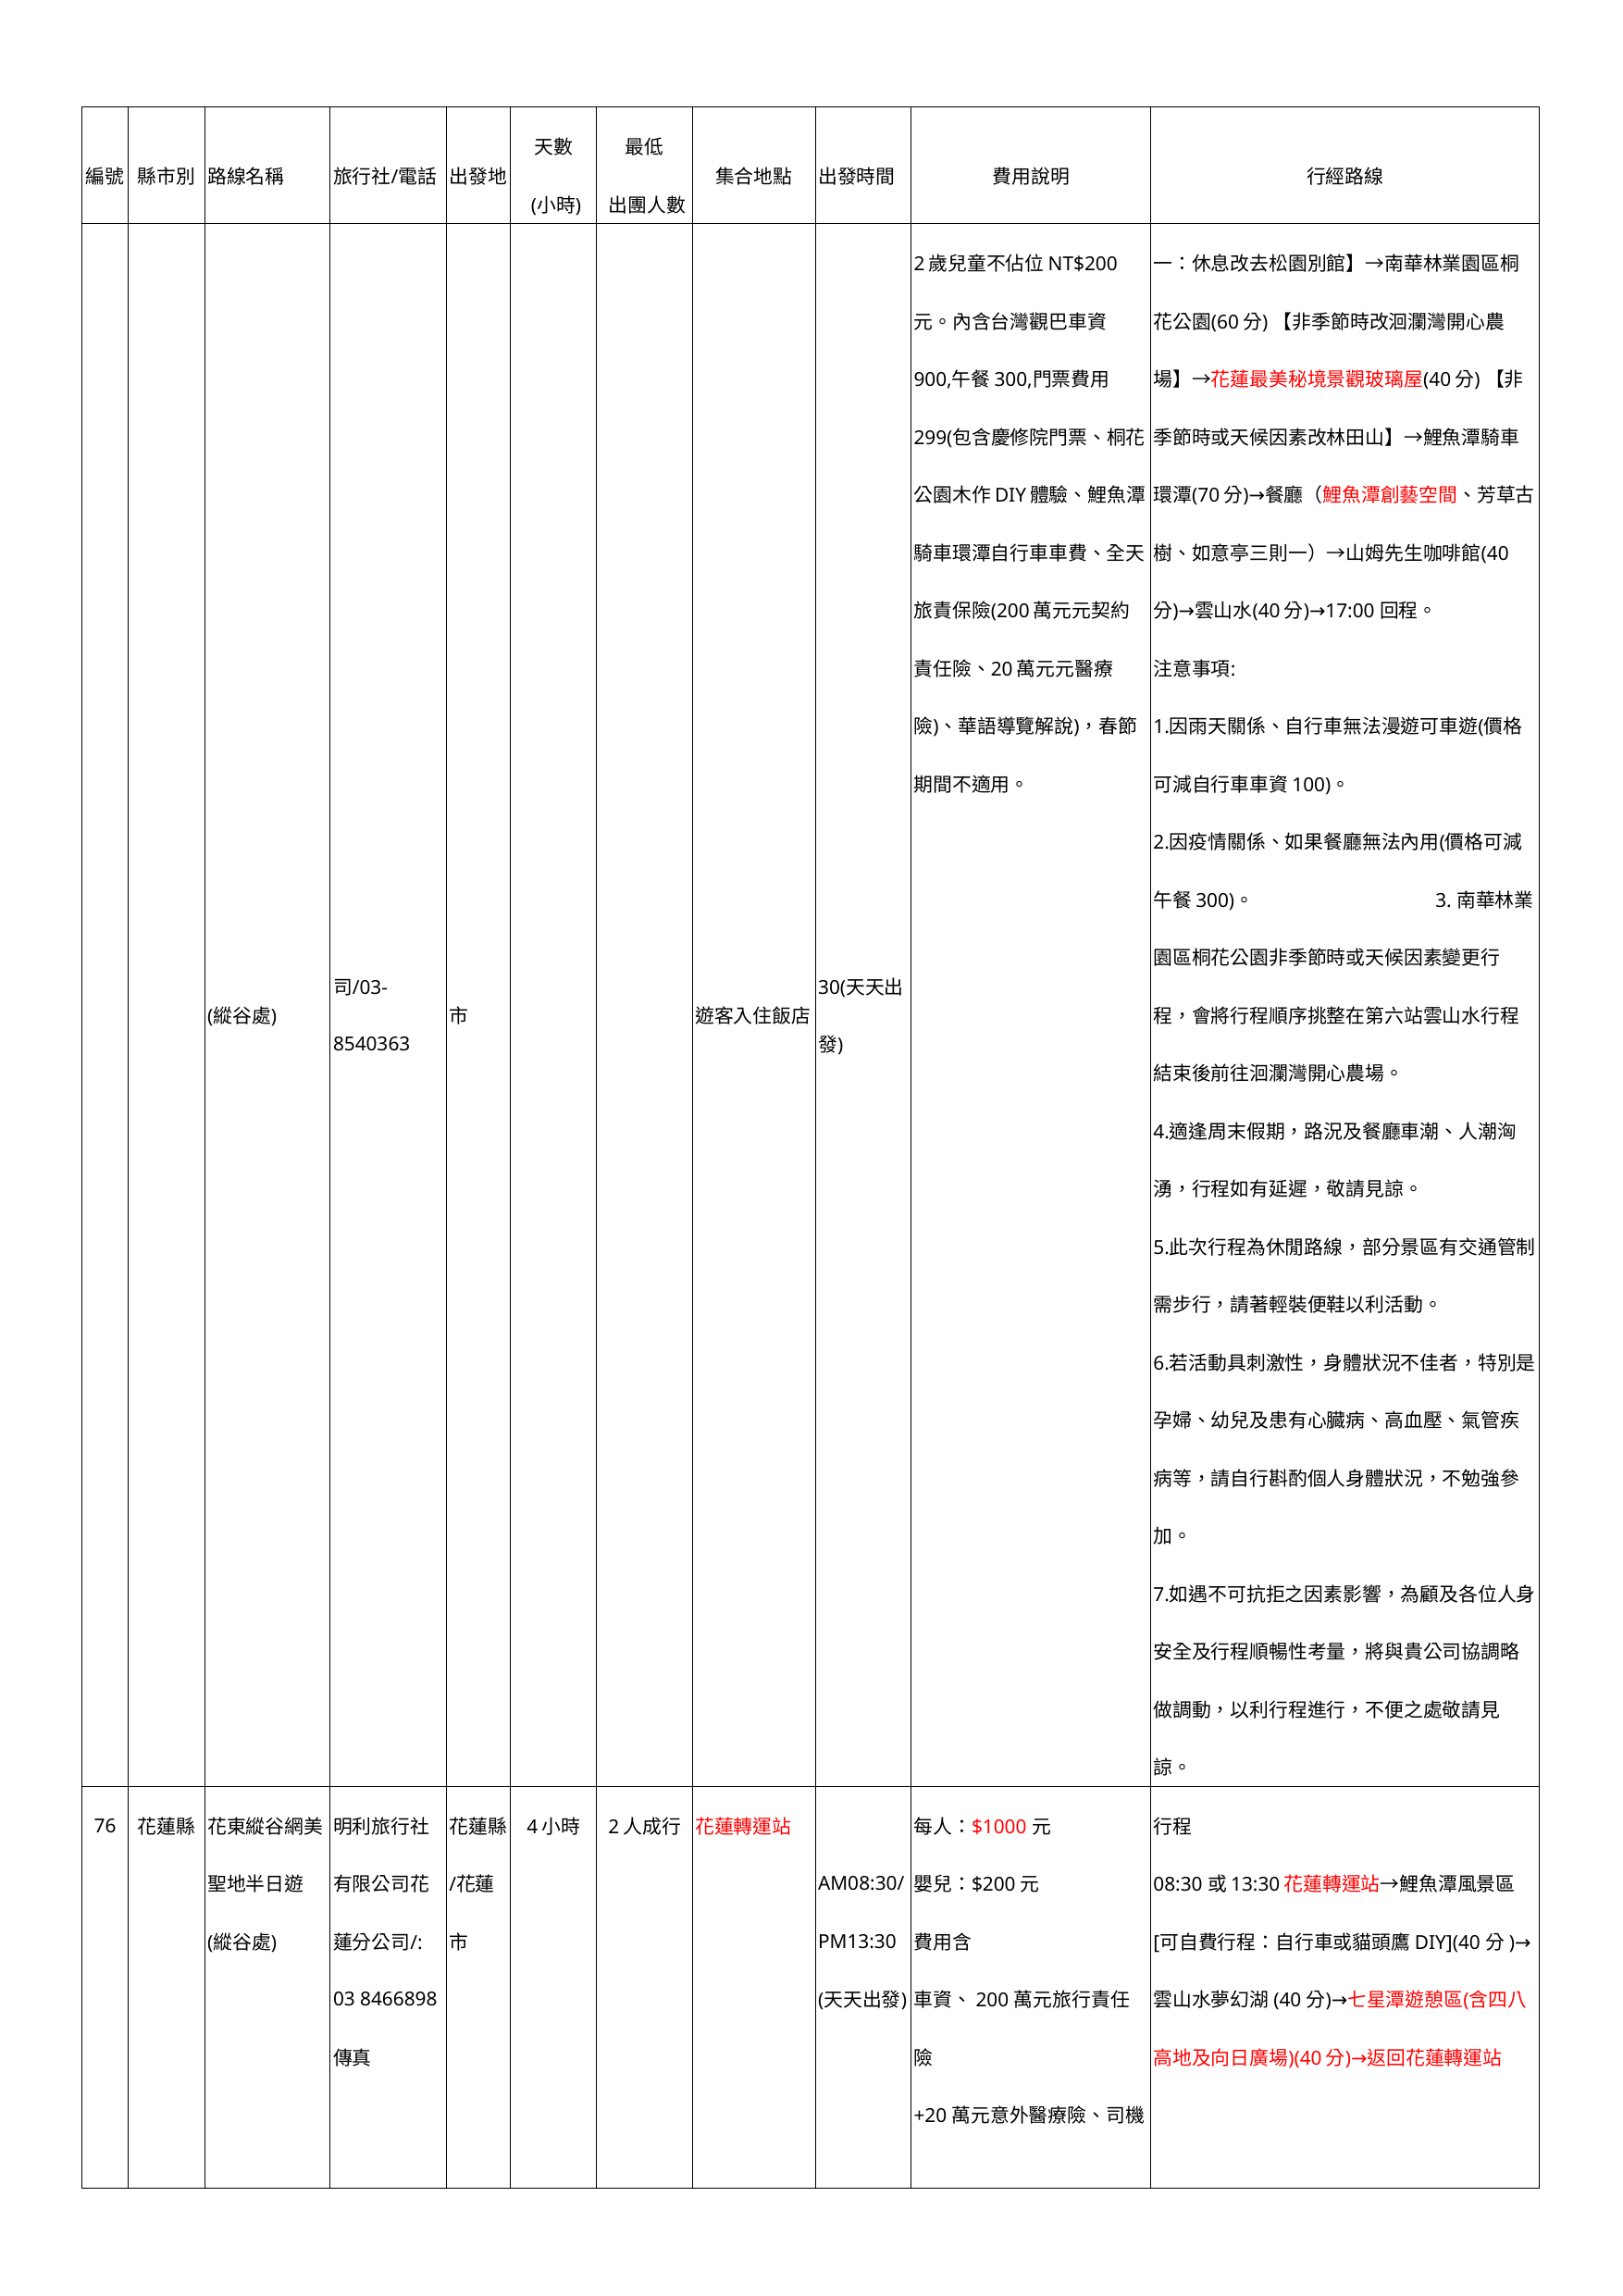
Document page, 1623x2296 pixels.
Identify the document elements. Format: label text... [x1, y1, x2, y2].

table_header 縣市別 [129, 107, 204, 223]
table_header 出發時間 [816, 107, 911, 223]
table_cell 司/03-8540363 [330, 224, 446, 1786]
table_cell 2人成行 [597, 1787, 692, 2188]
table_cell (縱谷處) [205, 224, 329, 1786]
table_header 出發地 [447, 107, 510, 223]
table_cell 一：休息改去松園別館】→南華林業園區桐花公園(60分) 【非季節時改洄瀾灣開心農場】→花蓮最美秘境景觀玻璃屋(40分) 【非季節時或天候因素改林田山】→鯉魚潭騎車環潭(70分)→餐廳（鯉魚潭創藝空間、芳草古樹、如意亭三則一）→山姆先生咖啡館(40分)→雲山水(40分)→17:00 回程。 注意事項: 1.因雨天關係、自行車無法漫遊可車遊(價格可減自行車車資100)。 2.因疫情關係、如果餐廳無法內用(價格可減午餐300)。 3. 南華林業園區桐花公園非季節時或天候因素變更行程，會將行程順序挑整在第六站雲山水行程結束後前往洄瀾灣開心農場。 4.適逢周末假期，路況及餐廳車潮、人潮洶湧，行程如有延遲，敬請見諒。 5.此次行程為休閒路線，部分景區有交通管制需步行，請著輕裝便鞋以利活動。 6.若活動具刺激性，身體狀況不佳者，特別是孕婦、幼兒及患有心臓病、高血壓、氣管疾病等，請自行斟酌個人身體狀況，不勉強參加。 7.如遇不可抗拒之因素影響，為顧及各位人身安全及行程順暢性考量，將與貴公司協調略做調動，以利行程進行，不便之處敬請見諒。 [1151, 224, 1539, 1786]
table_cell [82, 224, 128, 1786]
table_cell 花東縱谷網美聖地半日遊 (縱谷處) [205, 1787, 329, 2188]
table_header 集合地點 [693, 107, 815, 223]
table_header 行經路線 [1151, 107, 1539, 223]
table_cell 花蓮縣/花蓮市 [447, 1787, 510, 2188]
table_cell 市 [447, 224, 510, 1786]
table_cell 4小時 [511, 1787, 596, 2188]
table_cell 30(天天出發) [816, 224, 911, 1786]
table_header 天數 (小時) [511, 107, 596, 223]
table_cell [511, 224, 596, 1786]
table_header 路線名稱 [205, 107, 329, 223]
table_cell 每人：$1000 元 嬰兒：$200 元 費用含 車資、 200 萬元旅行責任險 +20 萬元意外醫療險、司機 [911, 1787, 1150, 2188]
table_cell 明利旅行社有限公司花蓮分公司/: 03 8466898 傳真 [330, 1787, 446, 2188]
table_header 最低 出團人數 [597, 107, 692, 223]
table_cell [597, 224, 692, 1786]
table_header 費用說明 [911, 107, 1150, 223]
table_cell 遊客入住飯店 [693, 224, 815, 1786]
table_cell 2歲兒童不佔位NT$200元。內含台灣觀巴車資900,午餐300,門票費用 299(包含慶修院門票、桐花公園木作DIY體驗、鯉魚潭騎車環潭自行車車費、全天旅責保險(200萬元元契約責任險、20萬元元醫療險)、華語導覽解說)，春節期間不適用。 [911, 224, 1150, 1786]
table_cell 76 [82, 1787, 128, 2188]
table_header 旅行社/電話 [330, 107, 446, 223]
table_header 編號 [82, 107, 128, 223]
table_cell 行程 08:30 或13:30花蓮轉運站→鯉魚潭風景區[可自費行程：自行車或貓頭鷹 DIY](40 分 )→ 雲山水夢幻湖 (40 分)→七星潭遊憩區(含四八高地及向日廣場)(40分)→返回花蓮轉運站 [1151, 1787, 1539, 2188]
table_cell 花蓮縣 [129, 1787, 204, 2188]
table_cell AM08:30/ PM13:30(天天出發) [816, 1787, 911, 2188]
table_cell 花蓮轉運站 [693, 1787, 815, 2188]
table_cell [129, 224, 204, 1786]
